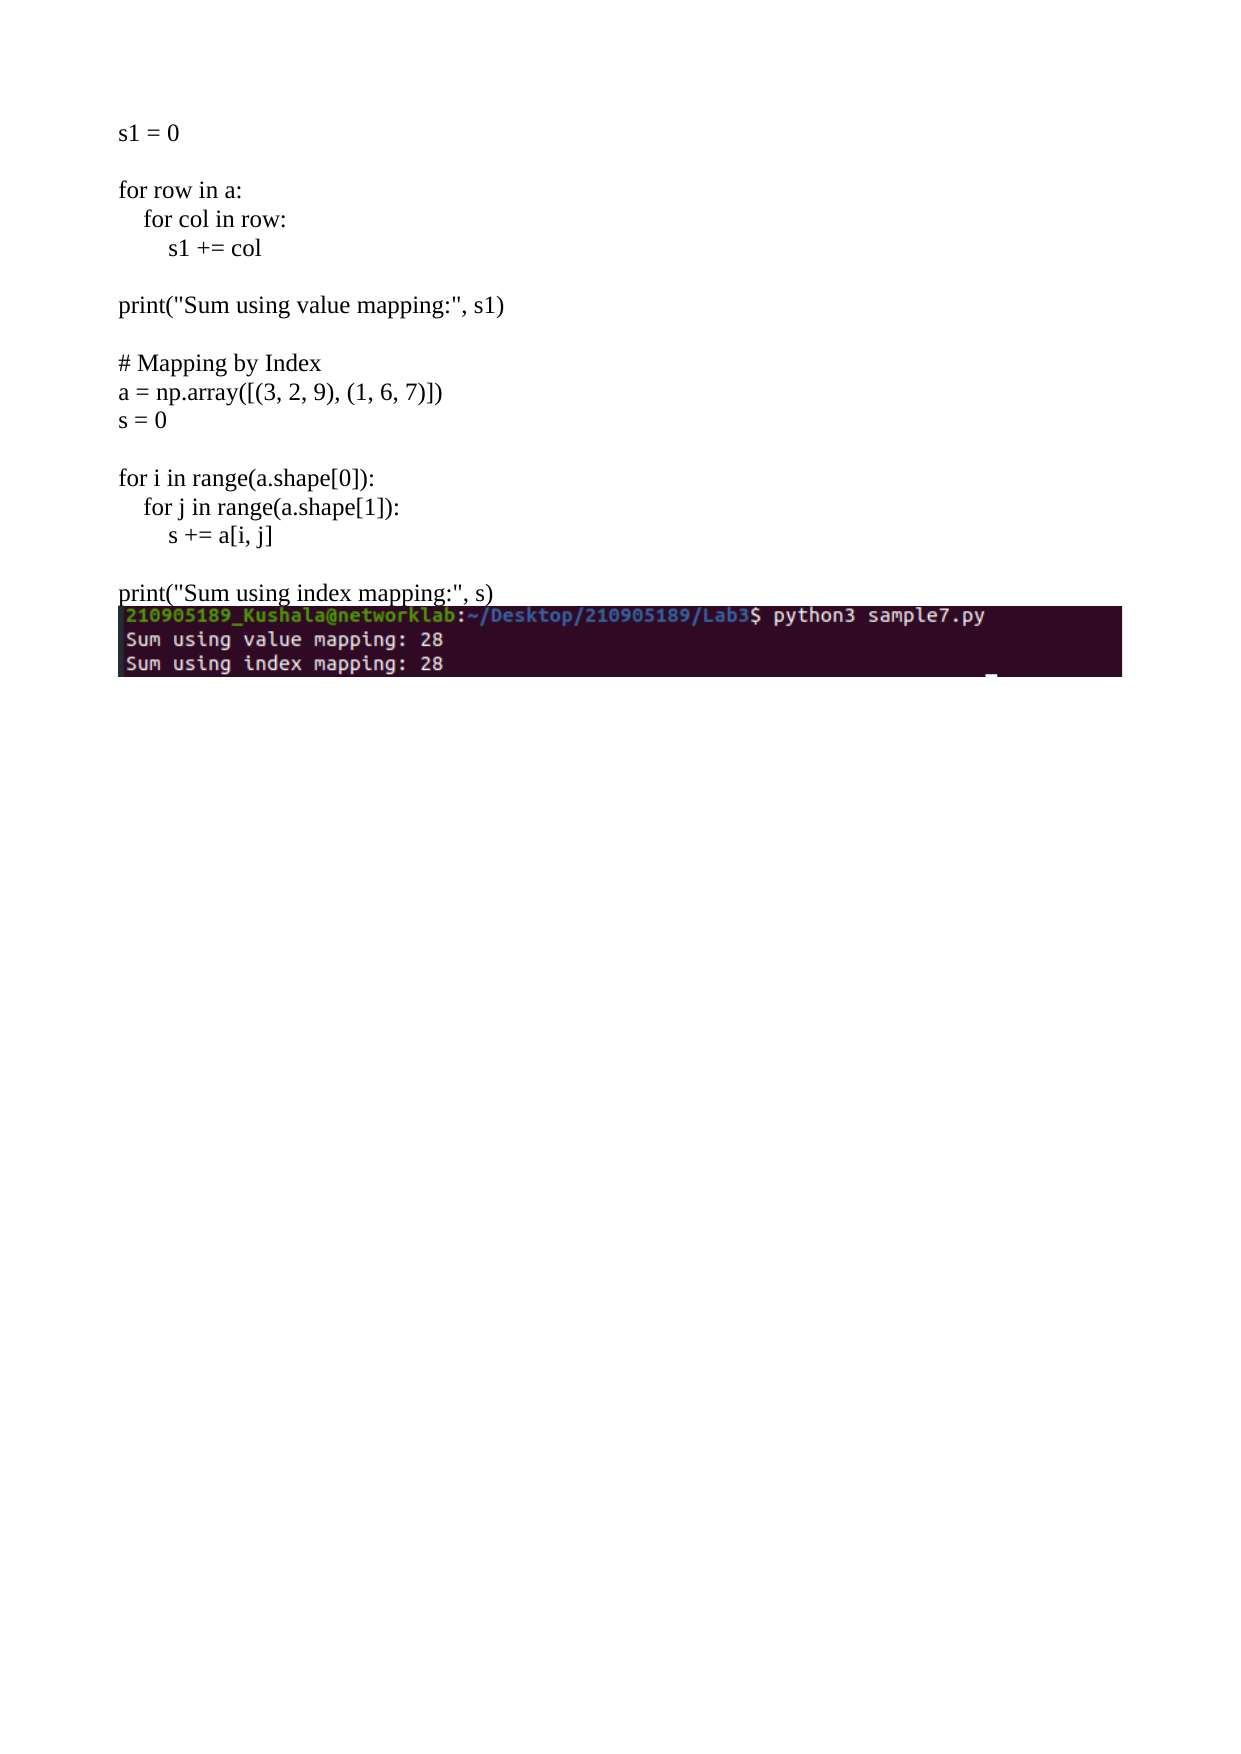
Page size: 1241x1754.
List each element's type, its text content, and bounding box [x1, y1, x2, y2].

text s += a[i, j] [118, 521, 1122, 549]
text print("Sum using value mapping:", s1) [118, 291, 1122, 319]
text s = 0 [118, 406, 1122, 434]
text s1 += col [118, 233, 1122, 262]
text for row in a: [118, 176, 1122, 204]
text a = np.array([(3, 2, 9), (1, 6, 7)]) [118, 377, 1122, 406]
picture [118, 606, 1123, 677]
text for col in row: [118, 204, 1122, 233]
text for i in range(a.shape[0]): [118, 463, 1122, 492]
text s1 = 0 [118, 118, 1122, 147]
text print("Sum using index mapping:", s) [118, 578, 1122, 606]
text # Mapping by Index [118, 348, 1122, 377]
text for j in range(a.shape[1]): [118, 492, 1122, 521]
